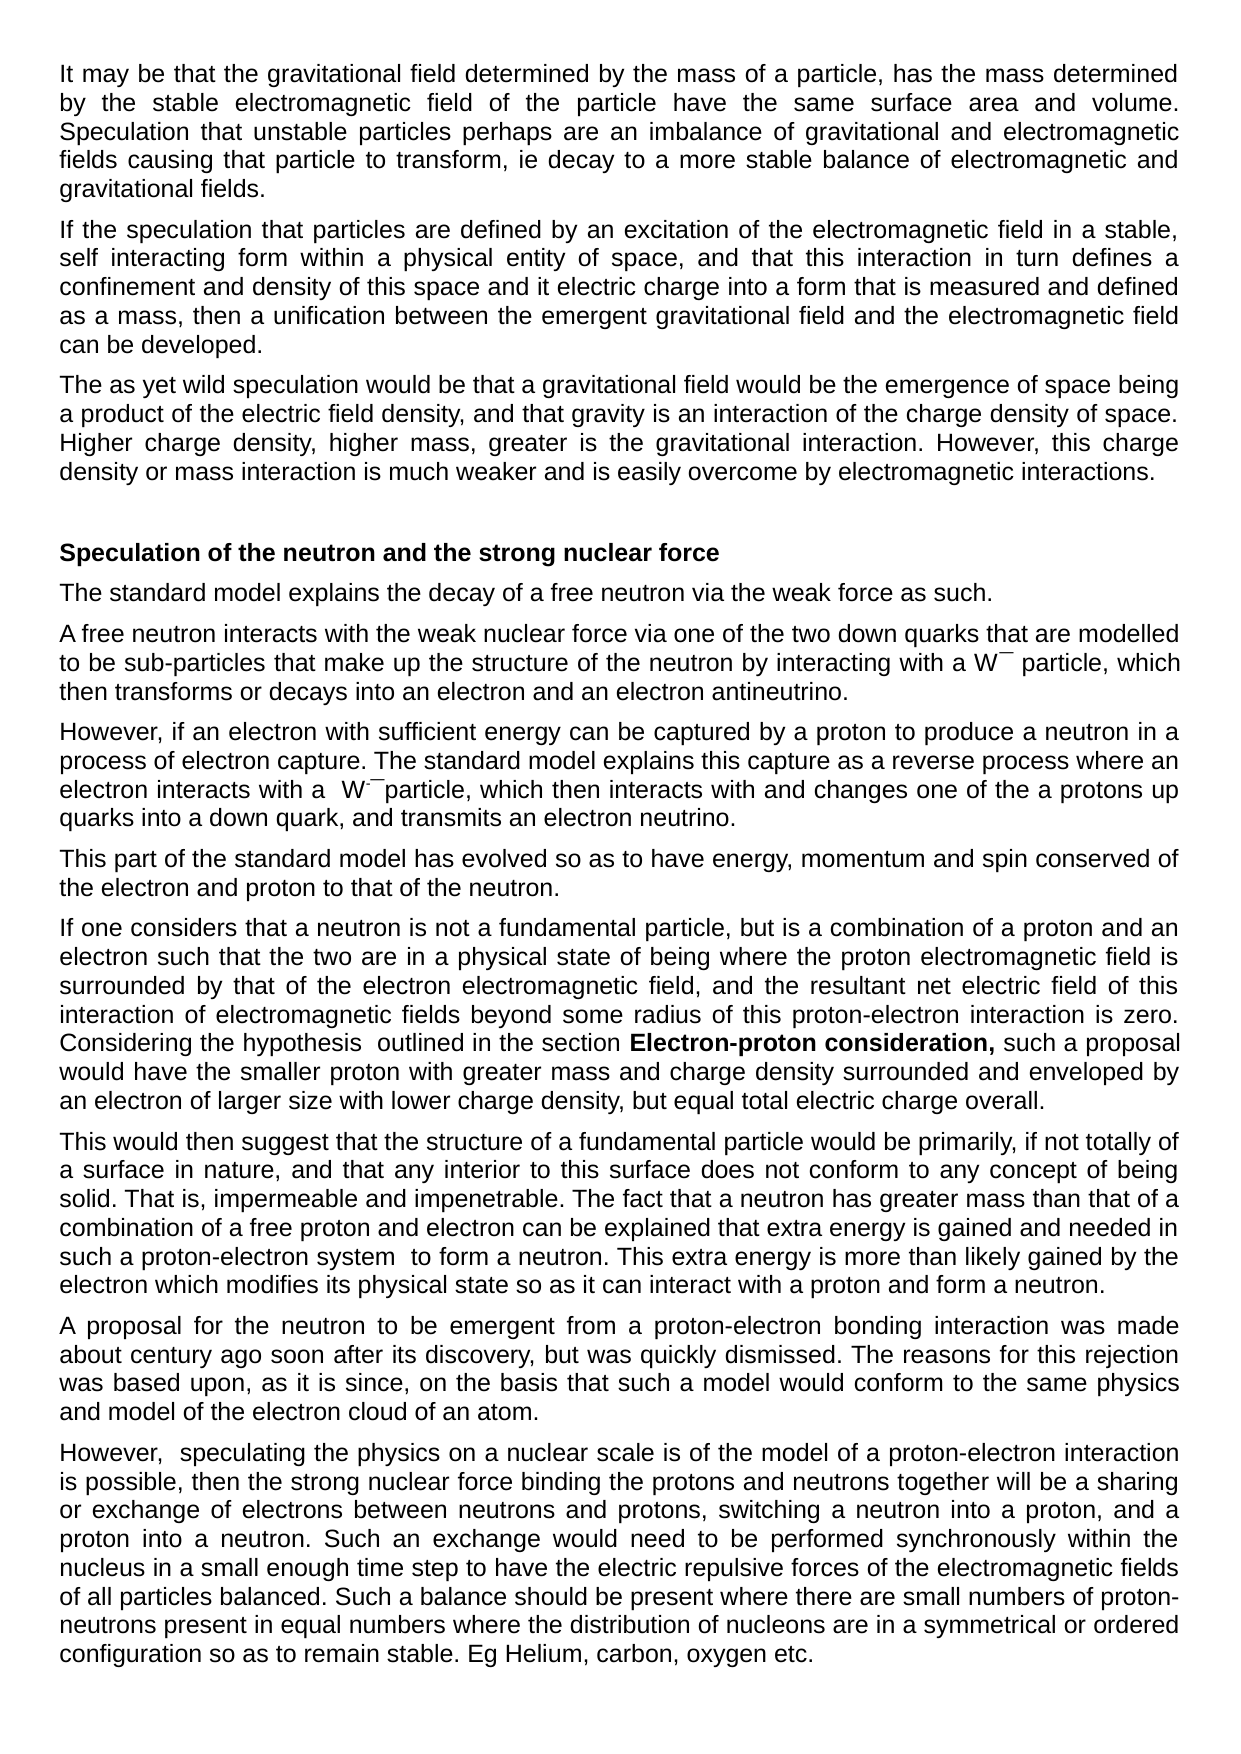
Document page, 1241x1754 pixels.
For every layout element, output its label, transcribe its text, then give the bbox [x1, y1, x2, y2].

text It may be that the gravitational field determined by the mass of a particle, has the mass determined by the stable electromagnetic field of the particle have the same surface area and volume. Speculation that unstable particles perhaps are an imbalance of gravitational and electromagnetic fields causing that particle to transform, ie decay to a more stable balance of electromagnetic and gravitational fields. [59, 59, 1181, 203]
text However, speculating the physics on a nuclear scale is of the model of a proton-electron interaction is possible, then the strong nuclear force binding the protons and neutrons together will be a sharing or exchange of electrons between neutrons and protons, switching a neutron into a proton, and a proton into a neutron. Such an exchange would need to be performed synchronously within the nucleus in a small enough time step to have the electric repulsive forces of the electromagnetic fields of all particles balanced. Such a balance should be present where there are small numbers of proton-neutrons present in equal numbers where the distribution of nucleons are in a symmetrical or ordered configuration so as to remain stable. Eg Helium, carbon, oxygen etc. [59, 1438, 1181, 1668]
text A proposal for the neutron to be emergent from a proton-electron bonding interaction was made about century ago soon after its discovery, but was quickly dismissed. The reasons for this rejection was based upon, as it is since, on the basis that such a model would conform to the same physics and model of the electron cloud of an atom. [59, 1311, 1181, 1426]
text The standard model explains the decay of a free neutron via the weak force as such. [59, 578, 1181, 607]
text If one considers that a neutron is not a fundamental particle, but is a combination of a proton and an electron such that the two are in a physical state of being where the proton electromagnetic field is surrounded by that of the electron electromagnetic field, and the resultant net electric field of this interaction of electromagnetic fields beyond some radius of this proton-electron interaction is zero. Considering the hypothesis outlined in the section Electron-proton consideration, such a proposal would have the smaller proton with greater mass and charge density surrounded and enveloped by an electron of larger size with lower charge density, but equal total electric charge overall. [59, 913, 1181, 1115]
text However, if an electron with sufficient energy can be captured by a proton to produce a neutron in a process of electron capture. The standard model explains this capture as a reverse process where an electron interacts with a W-¯particle, which then interacts with and changes one of the a protons up quarks into a down quark, and transmits an electron neutrino. [59, 717, 1181, 832]
text The as yet wild speculation would be that a gravitational field would be the emergence of space being a product of the electric field density, and that gravity is an interaction of the charge density of space. Higher charge density, higher mass, greater is the gravitational interaction. However, this charge density or mass interaction is much weaker and is easily overcome by electromagnetic interactions. [59, 370, 1181, 485]
text If the speculation that particles are defined by an excitation of the electromagnetic field in a stable, self interacting form within a physical entity of space, and that this interaction in turn defines a confinement and density of this space and it electric charge into a form that is measured and defined as a mass, then a unification between the emergent gravitational field and the electromagnetic field can be developed. [59, 215, 1181, 358]
text This would then suggest that the structure of a fundamental particle would be primarily, if not totally of a surface in nature, and that any interior to this surface does not conform to any concept of being solid. That is, impermeable and impenetrable. The fact that a neutron has greater mass than that of a combination of a free proton and electron can be explained that extra energy is gained and needed in such a proton-electron system to form a neutron. This extra energy is more than likely gained by the electron which modifies its physical state so as it can interact with a proton and form a neutron. [59, 1127, 1181, 1299]
text A free neutron interacts with the weak nuclear force via one of the two down quarks that are modelled to be sub-particles that make up the structure of the neutron by interacting with a W¯ particle, which then transforms or decays into an electron and an electron antineutrino. [59, 619, 1181, 705]
text Speculation of the neutron and the strong nuclear force [59, 538, 1181, 567]
text This part of the standard model has evolved so as to have energy, momentum and spin conserved of the electron and proton to that of the neutron. [59, 844, 1181, 902]
